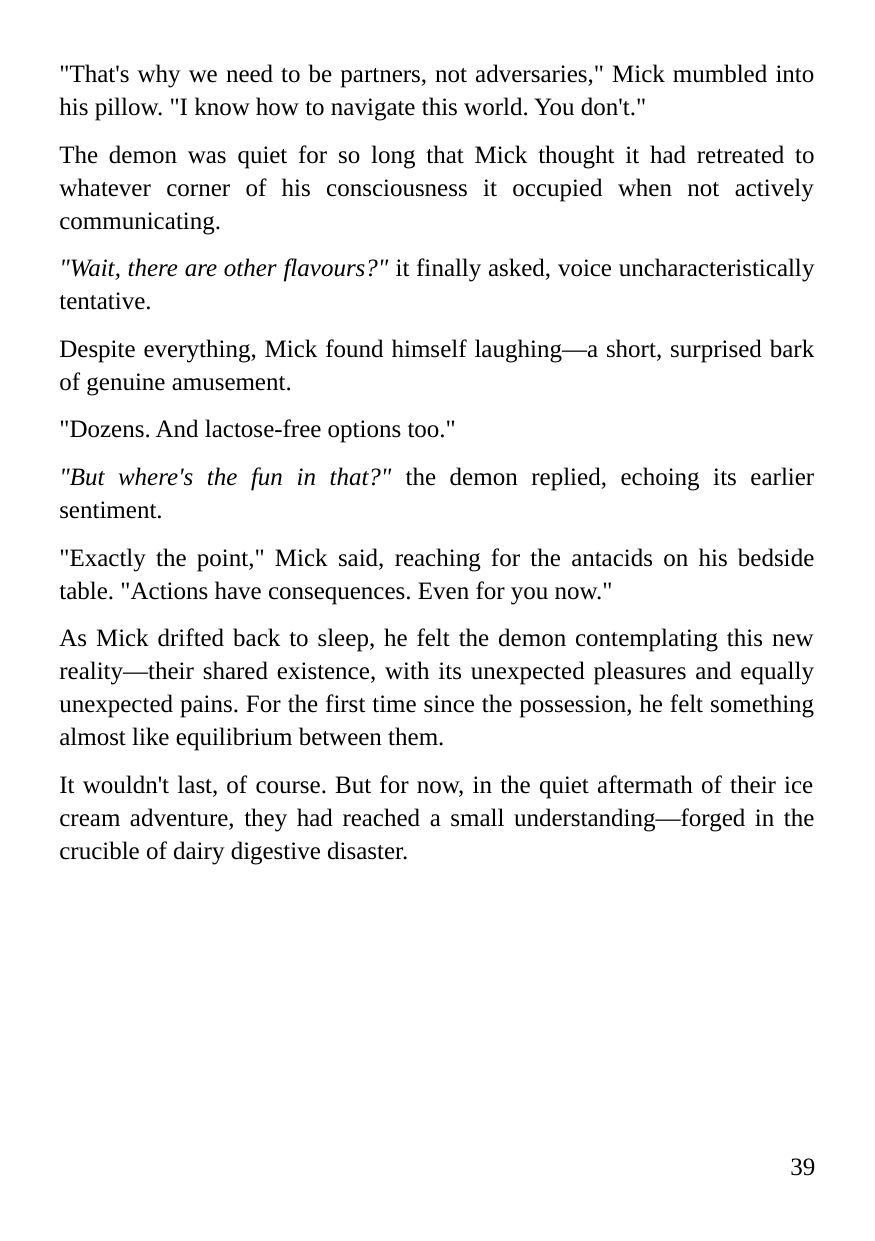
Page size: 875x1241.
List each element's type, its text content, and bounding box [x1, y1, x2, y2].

text "Exactly the point," Mick said, reaching for the antacids on his bedside table. "Actions have consequences. Even for you now." [59, 543, 815, 604]
text "Dozens. And lactose-free options too." [59, 414, 815, 443]
text The demon was quiet for so long that Mick thought it had retreated to whatever corner of his consciousness it occupied when not actively communicating. [59, 140, 815, 234]
text "That's why we need to be partners, not adversaries," Mick mumbled into his pillow. "I know how to navigate this world. You don't." [59, 59, 815, 121]
text Despite everything, Mick found himself laughing—a short, surprised bark of genuine amusement. [59, 334, 815, 396]
text "But where's the fun in that?" the demon replied, echoing its earlier sentiment. [59, 462, 815, 524]
text As Mick drifted back to sleep, he felt the demon contemplating this new reality—their shared existence, with its unexpected pleasures and equally unexpected pains. For the first time since the possession, he felt something almost like equilibrium between them. [59, 623, 815, 751]
text It wouldn't last, of course. But for now, in the quiet aftermath of their ice cream adventure, they had reached a small understanding—forged in the crucible of dairy digestive disaster. [59, 770, 815, 865]
text "Wait, there are other flavours?" it finally asked, voice uncharacteristically tentative. [59, 253, 815, 315]
